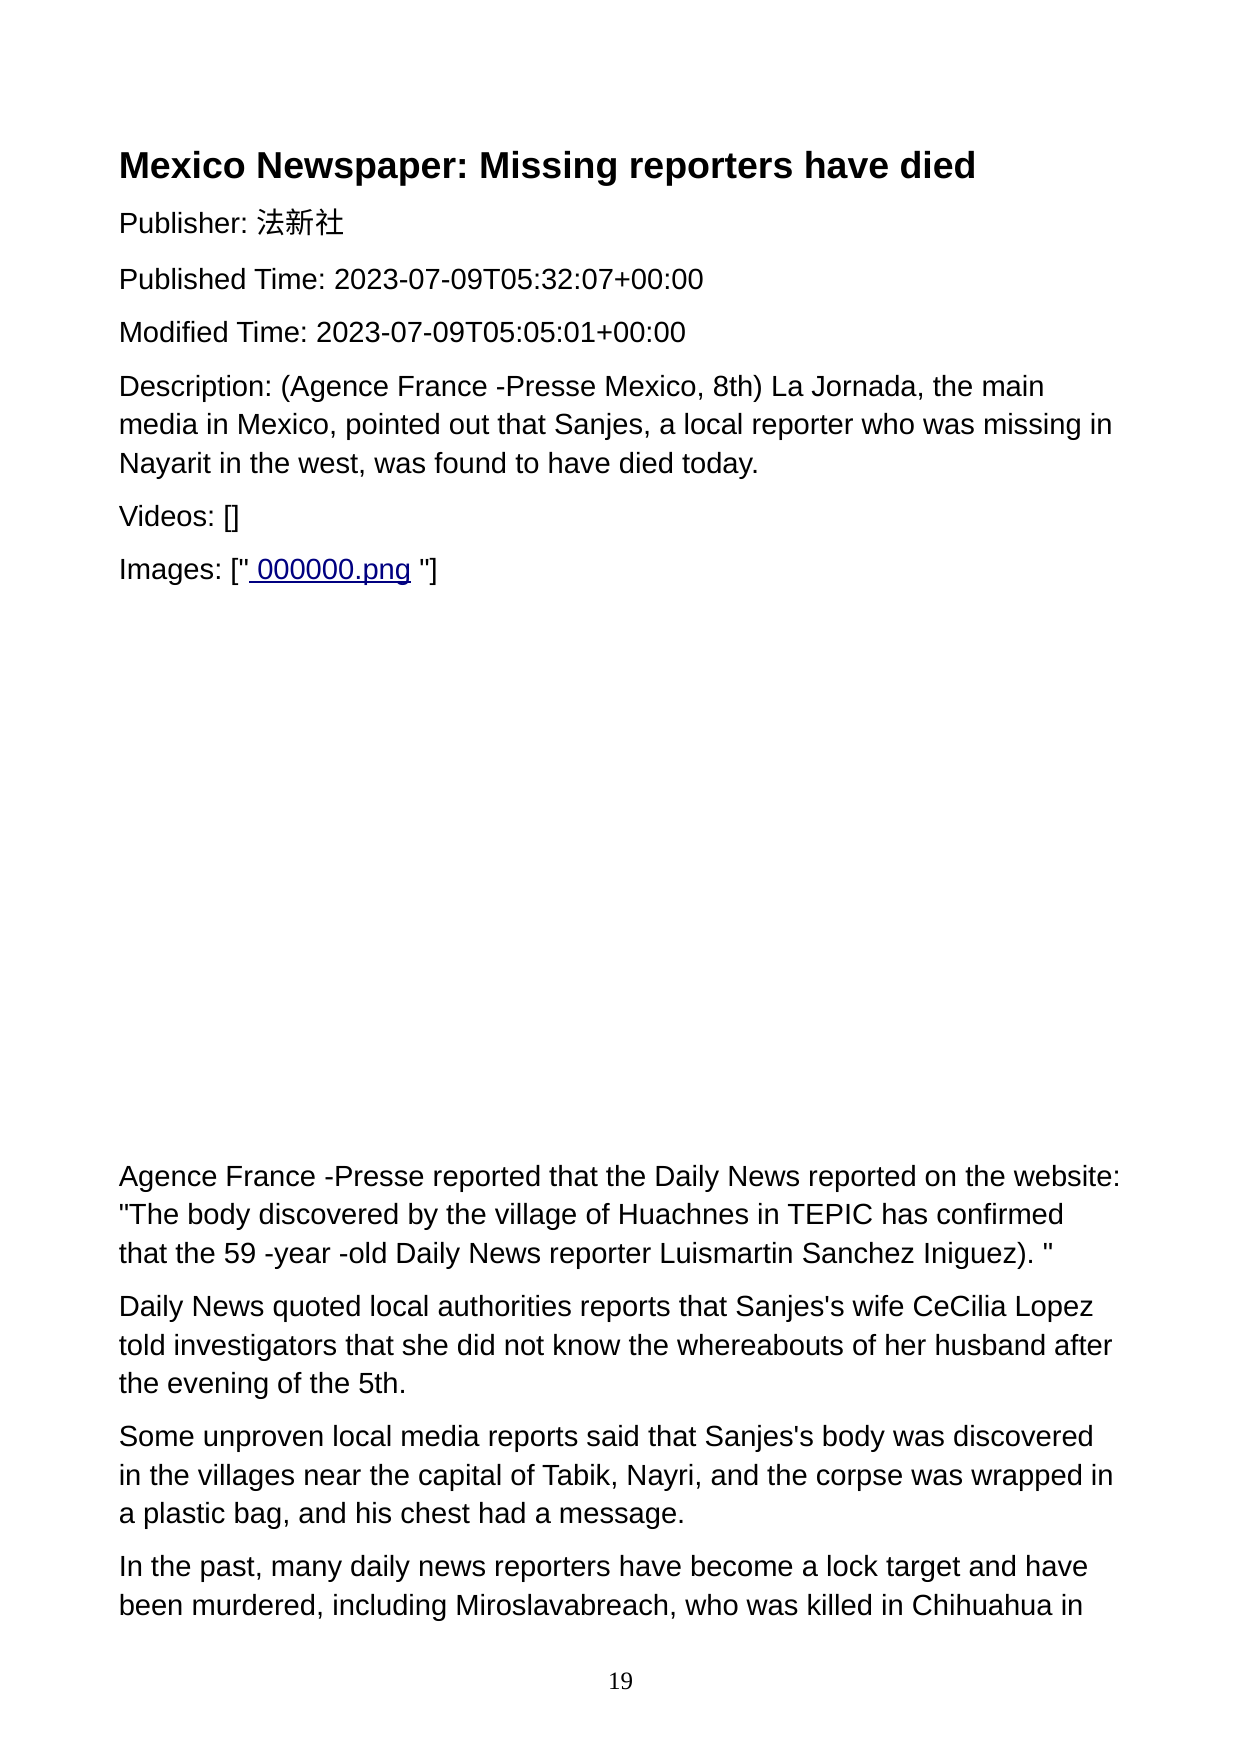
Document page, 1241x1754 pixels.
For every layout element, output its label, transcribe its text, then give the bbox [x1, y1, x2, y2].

text Description: (Agence France -Presse Mexico, 8th) La Jornada, the main media in Mexico, pointed out that Sanjes, a local reporter who was missing in Nayarit in the west, was found to have died today. [118, 368, 1122, 479]
text Images: [" 000000.png "] [118, 552, 1122, 585]
text Agence France -Presse reported that the Daily News reported on the website: "The body discovered by the village of Huachnes in TEPIC has confirmed that the 59 -year -old Daily News reporter Luismartin Sanchez Iniguez). " [118, 605, 1122, 1269]
subtitle Mexico Newspaper: Missing reporters have died [118, 143, 1122, 187]
text Publisher: 法新社 [118, 199, 1122, 241]
text Published Time: 2023-07-09T05:32:07+00:00 [118, 262, 1122, 296]
text In the past, many daily news reporters have become a lock target and have been murdered, including Miroslavabreach, who was killed in Chihuahua in [118, 1549, 1122, 1622]
text Daily News quoted local authorities reports that Sanjes's wife CeCilia Lopez told investigators that she did not know the whereabouts of her husband after the evening of the 5th. [118, 1289, 1122, 1400]
text Modified Time: 2023-07-09T05:05:01+00:00 [118, 315, 1122, 349]
text Videos: [] [118, 499, 1122, 532]
text Some unproven local media reports said that Sanjes's body was discovered in the villages near the capital of Tabik, Nayri, and the corpse was wrapped in a plastic bag, and his chest had a message. [118, 1419, 1122, 1530]
